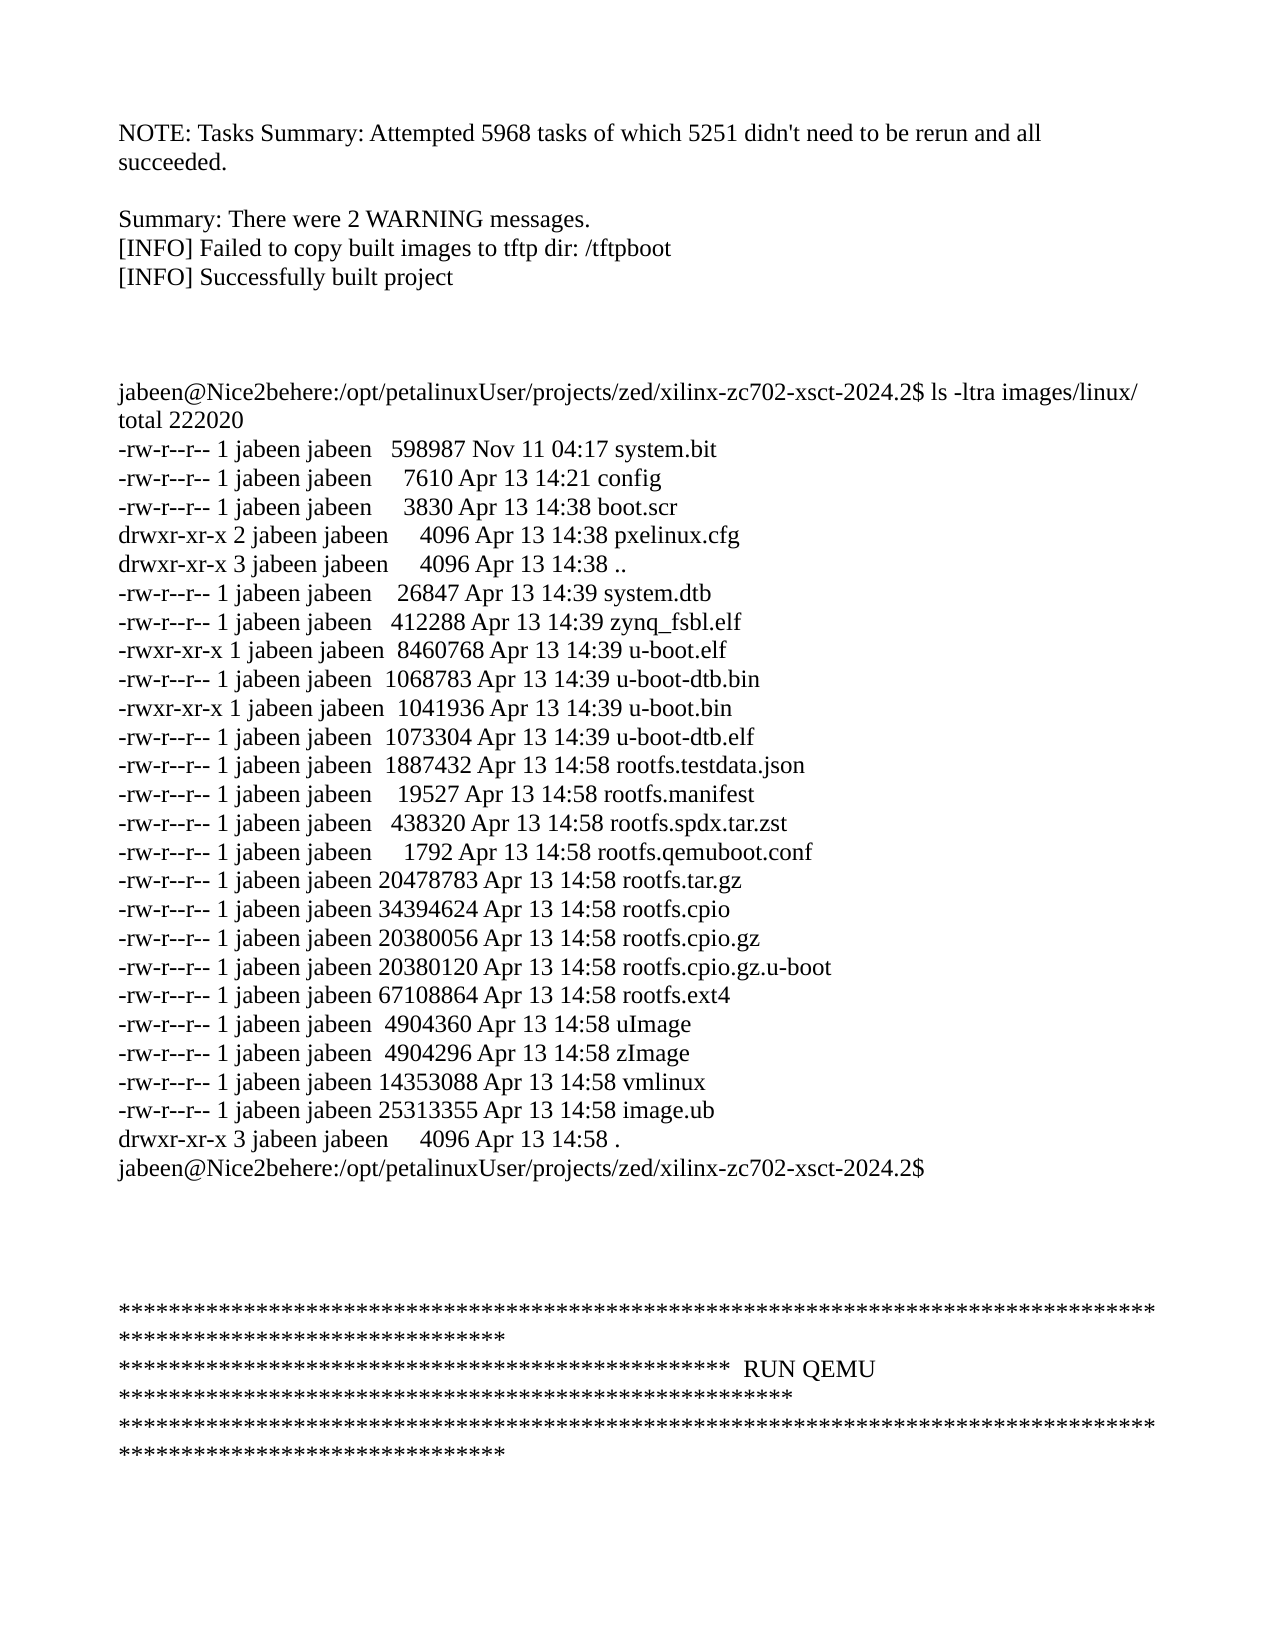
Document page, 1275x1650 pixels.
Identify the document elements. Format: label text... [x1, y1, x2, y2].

text -rw-r--r-- 1 jabeen jabeen 19527 Apr 13 14:58 rootfs.manifest [118, 779, 1157, 808]
text ************************************************* RUN QEMU ****************************************************** [118, 1354, 1157, 1412]
text -rw-r--r-- 1 jabeen jabeen 26847 Apr 13 14:39 system.dtb [118, 578, 1157, 607]
text -rw-r--r-- 1 jabeen jabeen 20380120 Apr 13 14:58 rootfs.cpio.gz.u-boot [118, 952, 1157, 981]
text -rw-r--r-- 1 jabeen jabeen 20380056 Apr 13 14:58 rootfs.cpio.gz [118, 923, 1157, 952]
text -rw-r--r-- 1 jabeen jabeen 412288 Apr 13 14:39 zynq_fsbl.elf [118, 607, 1157, 636]
text -rw-r--r-- 1 jabeen jabeen 25313355 Apr 13 14:58 image.ub [118, 1096, 1157, 1124]
text Summary: There were 2 WARNING messages. [118, 204, 1157, 233]
text [INFO] Successfully built project [118, 262, 1157, 291]
text -rw-r--r-- 1 jabeen jabeen 34394624 Apr 13 14:58 rootfs.cpio [118, 894, 1157, 923]
text -rw-r--r-- 1 jabeen jabeen 598987 Nov 11 04:17 system.bit [118, 434, 1157, 463]
text -rw-r--r-- 1 jabeen jabeen 1887432 Apr 13 14:58 rootfs.testdata.json [118, 751, 1157, 779]
text drwxr-xr-x 2 jabeen jabeen 4096 Apr 13 14:38 pxelinux.cfg [118, 521, 1157, 549]
text -rw-r--r-- 1 jabeen jabeen 1068783 Apr 13 14:39 u-boot-dtb.bin [118, 664, 1157, 693]
text drwxr-xr-x 3 jabeen jabeen 4096 Apr 13 14:38 .. [118, 549, 1157, 578]
text -rw-r--r-- 1 jabeen jabeen 1792 Apr 13 14:58 rootfs.qemuboot.conf [118, 837, 1157, 866]
text -rw-r--r-- 1 jabeen jabeen 3830 Apr 13 14:38 boot.scr [118, 492, 1157, 521]
text NOTE: Tasks Summary: Attempted 5968 tasks of which 5251 didn't need to be rerun and all succeeded. [118, 118, 1157, 176]
text -rw-r--r-- 1 jabeen jabeen 14353088 Apr 13 14:58 vmlinux [118, 1067, 1157, 1096]
text -rw-r--r-- 1 jabeen jabeen 438320 Apr 13 14:58 rootfs.spdx.tar.zst [118, 808, 1157, 837]
text -rw-r--r-- 1 jabeen jabeen 7610 Apr 13 14:21 config [118, 463, 1157, 492]
text total 222020 [118, 406, 1157, 434]
text ****************************************************************************************************************** [118, 1297, 1157, 1354]
text -rw-r--r-- 1 jabeen jabeen 4904360 Apr 13 14:58 uImage [118, 1009, 1157, 1038]
text -rw-r--r-- 1 jabeen jabeen 1073304 Apr 13 14:39 u-boot-dtb.elf [118, 722, 1157, 751]
text -rwxr-xr-x 1 jabeen jabeen 1041936 Apr 13 14:39 u-boot.bin [118, 693, 1157, 722]
text [INFO] Failed to copy built images to tftp dir: /tftpboot [118, 233, 1157, 262]
text -rw-r--r-- 1 jabeen jabeen 67108864 Apr 13 14:58 rootfs.ext4 [118, 981, 1157, 1009]
text -rw-r--r-- 1 jabeen jabeen 4904296 Apr 13 14:58 zImage [118, 1038, 1157, 1067]
text -rwxr-xr-x 1 jabeen jabeen 8460768 Apr 13 14:39 u-boot.elf [118, 636, 1157, 664]
text jabeen@Nice2behere:/opt/petalinuxUser/projects/zed/xilinx-zc702-xsct-2024.2$ ls -ltra images/linux/ [118, 377, 1157, 406]
text drwxr-xr-x 3 jabeen jabeen 4096 Apr 13 14:58 . [118, 1124, 1157, 1153]
text ****************************************************************************************************************** [118, 1412, 1157, 1469]
text jabeen@Nice2behere:/opt/petalinuxUser/projects/zed/xilinx-zc702-xsct-2024.2$ [118, 1153, 1157, 1182]
text -rw-r--r-- 1 jabeen jabeen 20478783 Apr 13 14:58 rootfs.tar.gz [118, 866, 1157, 894]
